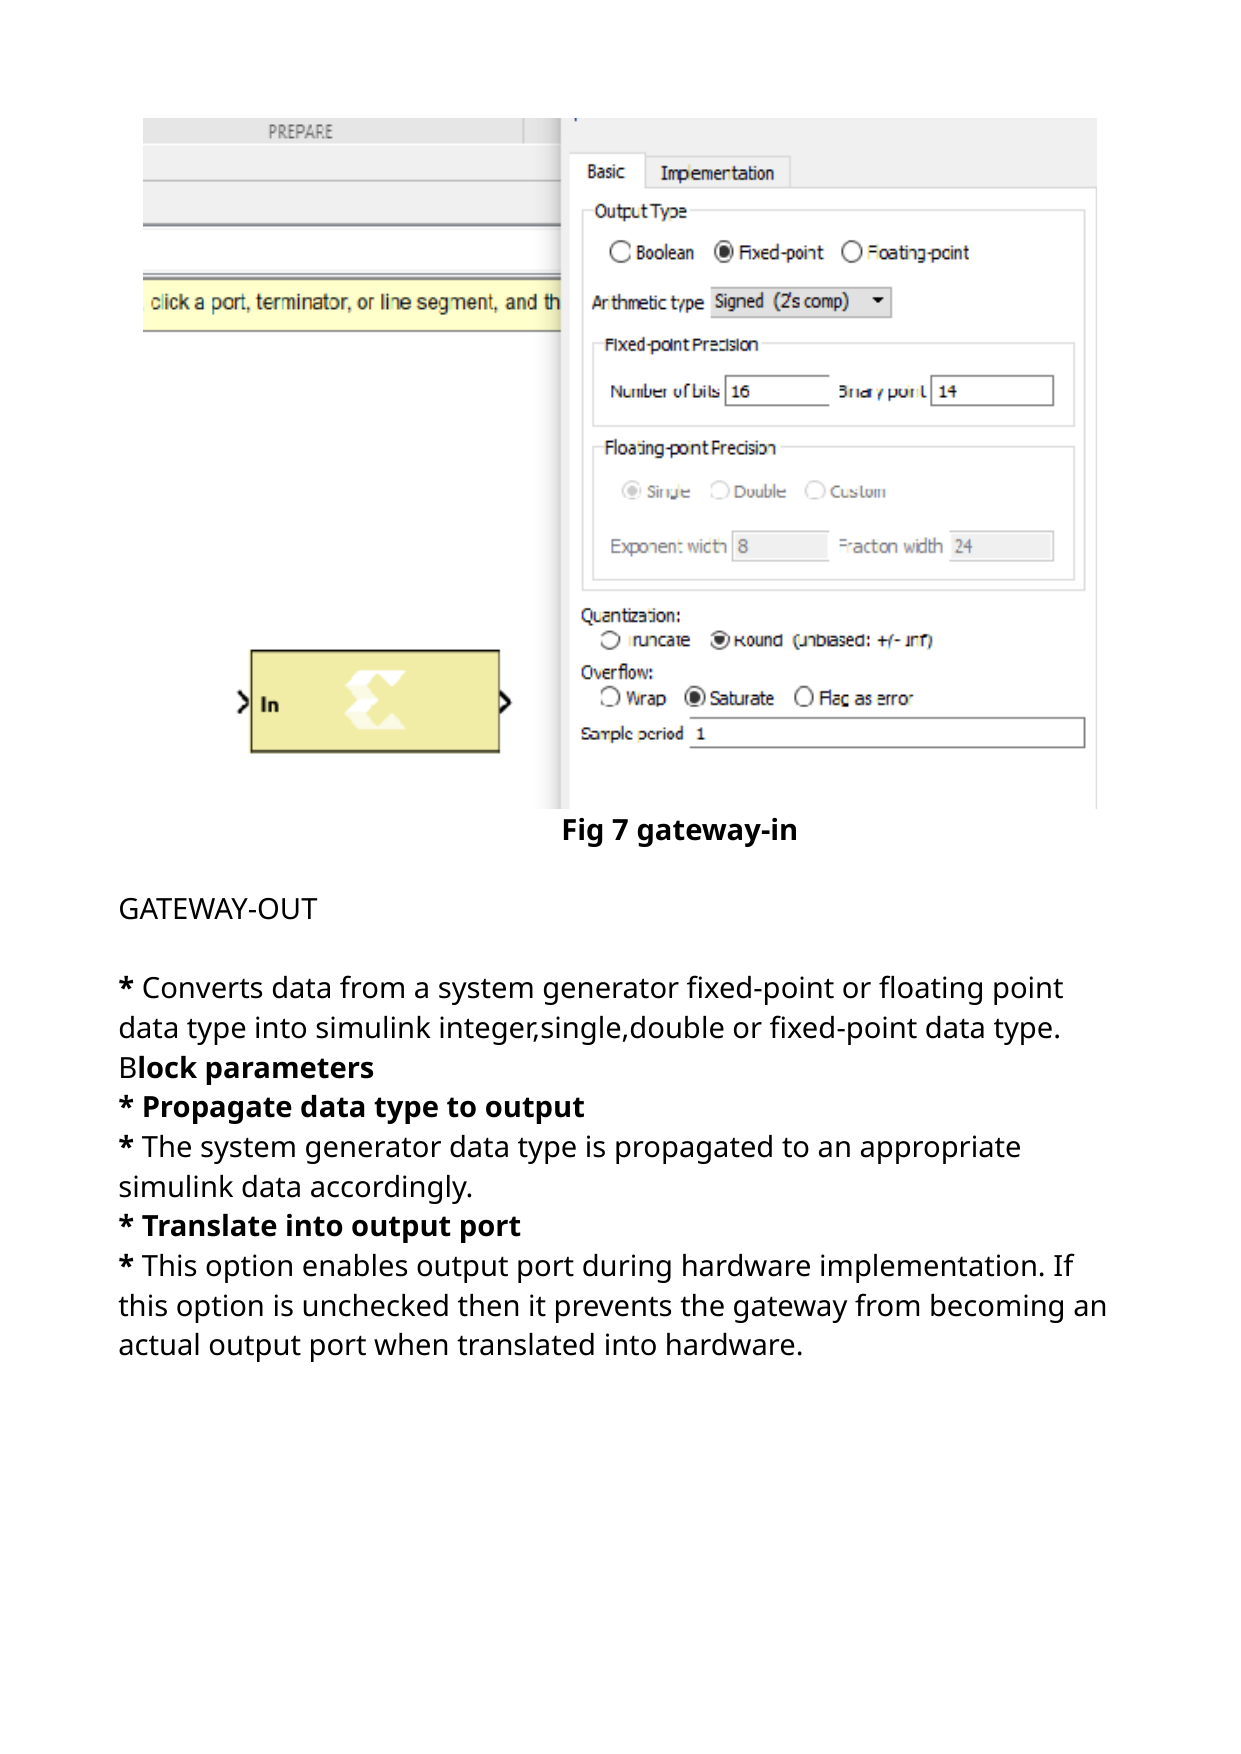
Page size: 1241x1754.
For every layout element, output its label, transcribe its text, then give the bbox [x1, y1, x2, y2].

text * This option enables output port during hardware implementation. If this option is unchecked then it prevents the gateway from becoming an actual output port when translated into hardware. [118, 1245, 1122, 1364]
text Fig 7 gateway-in [118, 118, 1122, 848]
text * Converts data from a system generator fixed-point or floating point data type into simulink integer,single,double or fixed-point data type. Block parameters [118, 967, 1122, 1087]
text * Propagate data type to output [118, 1087, 1122, 1126]
text * The system generator data type is propagated to an appropriate simulink data accordingly. [118, 1126, 1122, 1206]
text * Translate into output port [118, 1206, 1122, 1245]
picture [143, 118, 1098, 809]
text GATEWAY-OUT [118, 888, 1122, 928]
